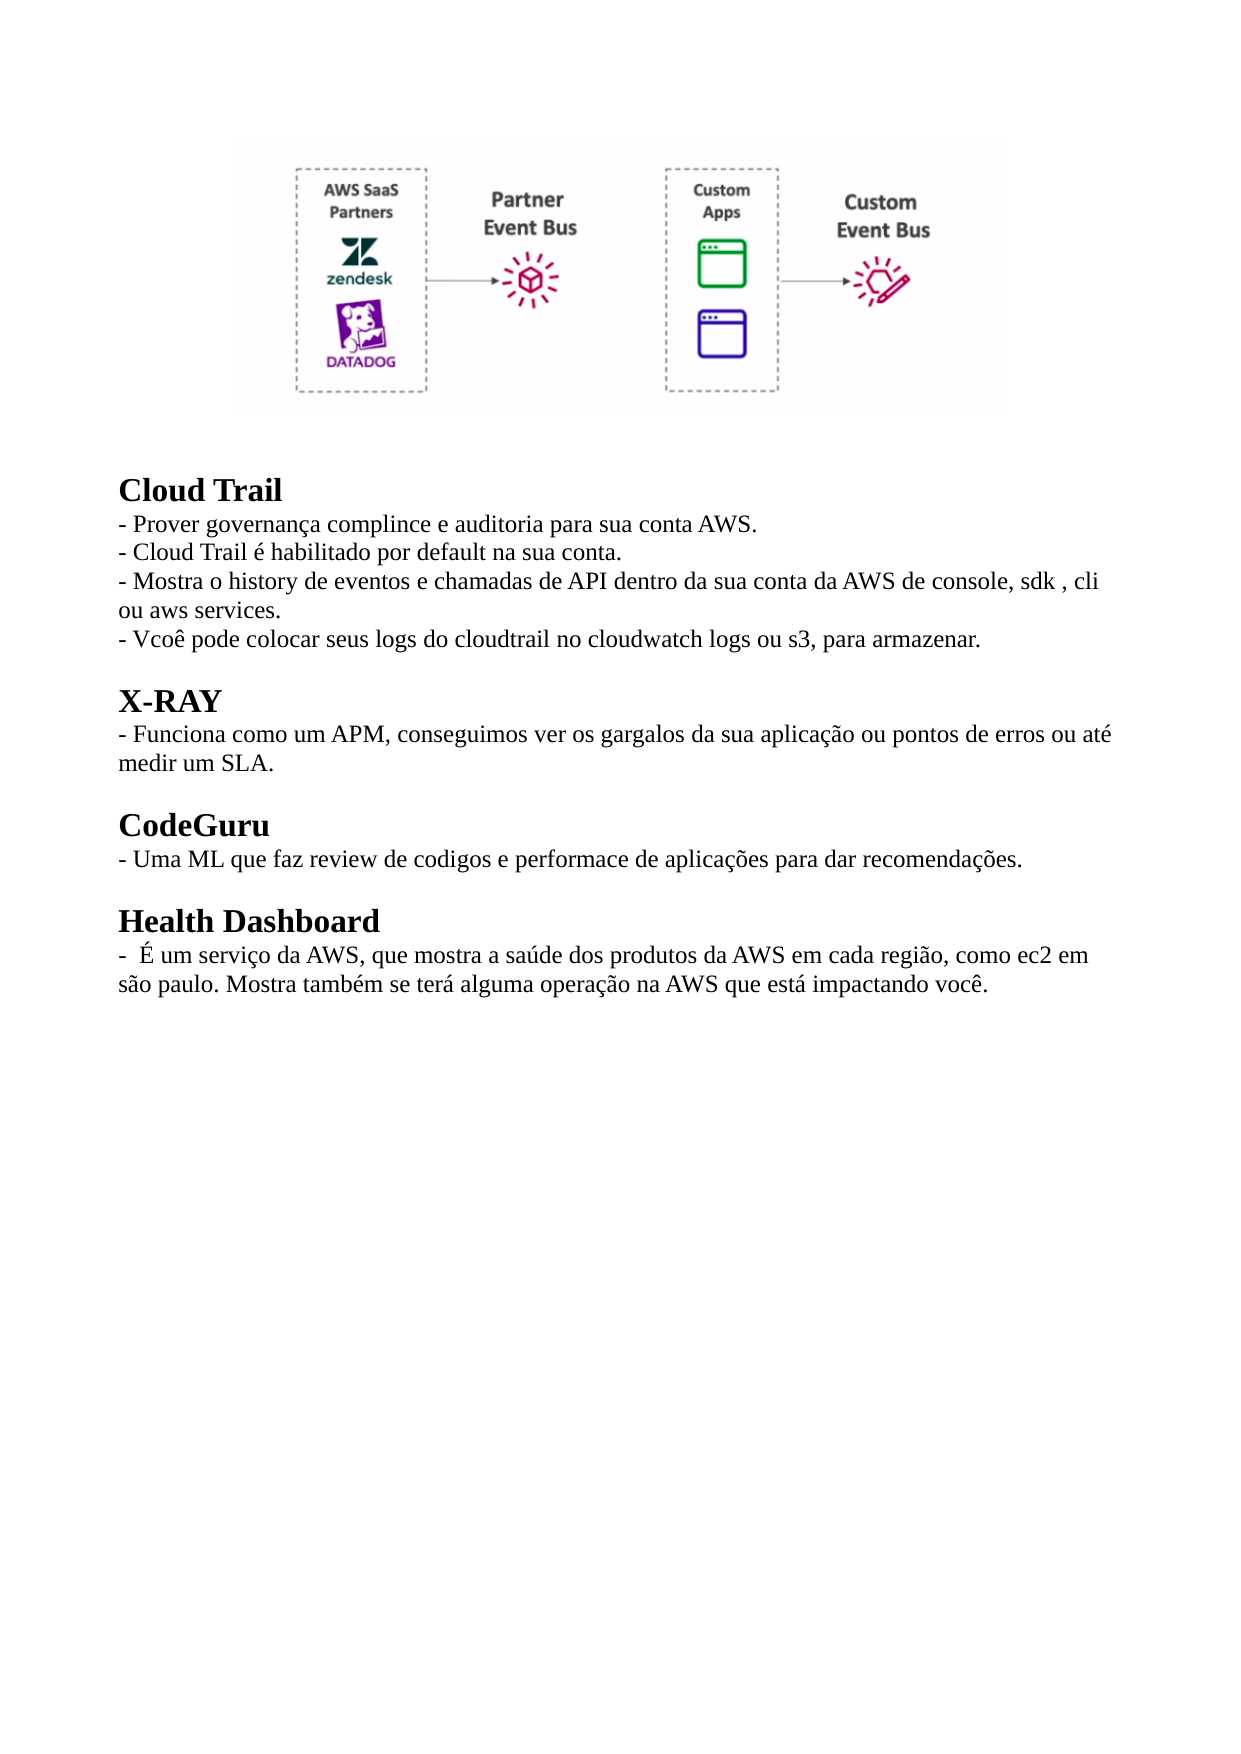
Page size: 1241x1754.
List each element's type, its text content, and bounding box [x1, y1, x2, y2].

text Health Dashboard [118, 902, 1122, 940]
text - Vcoê pode colocar seus logs do cloudtrail no cloudwatch logs ou s3, para armazenar. [118, 624, 1122, 652]
picture [233, 141, 1008, 413]
text Cloud Trail [118, 470, 1122, 509]
text - Mostra o history de eventos e chamadas de API dentro da sua conta da AWS de console, sdk , cli ou aws services. [118, 566, 1122, 624]
text X-RAY [118, 681, 1122, 719]
text - É um serviço da AWS, que mostra a saúde dos produtos da AWS em cada região, como ec2 em são paulo. Mostra também se terá alguma operação na AWS que está impactando você. [118, 940, 1122, 997]
text CodeGuru [118, 806, 1122, 844]
text - Uma ML que faz review de codigos e performace de aplicações para dar recomendações. [118, 844, 1122, 873]
text - Cloud Trail é habilitado por default na sua conta. [118, 537, 1122, 566]
text - Funciona como um APM, conseguimos ver os gargalos da sua aplicação ou pontos de erros ou até medir um SLA. [118, 719, 1122, 777]
text - Prover governança complince e auditoria para sua conta AWS. [118, 509, 1122, 537]
